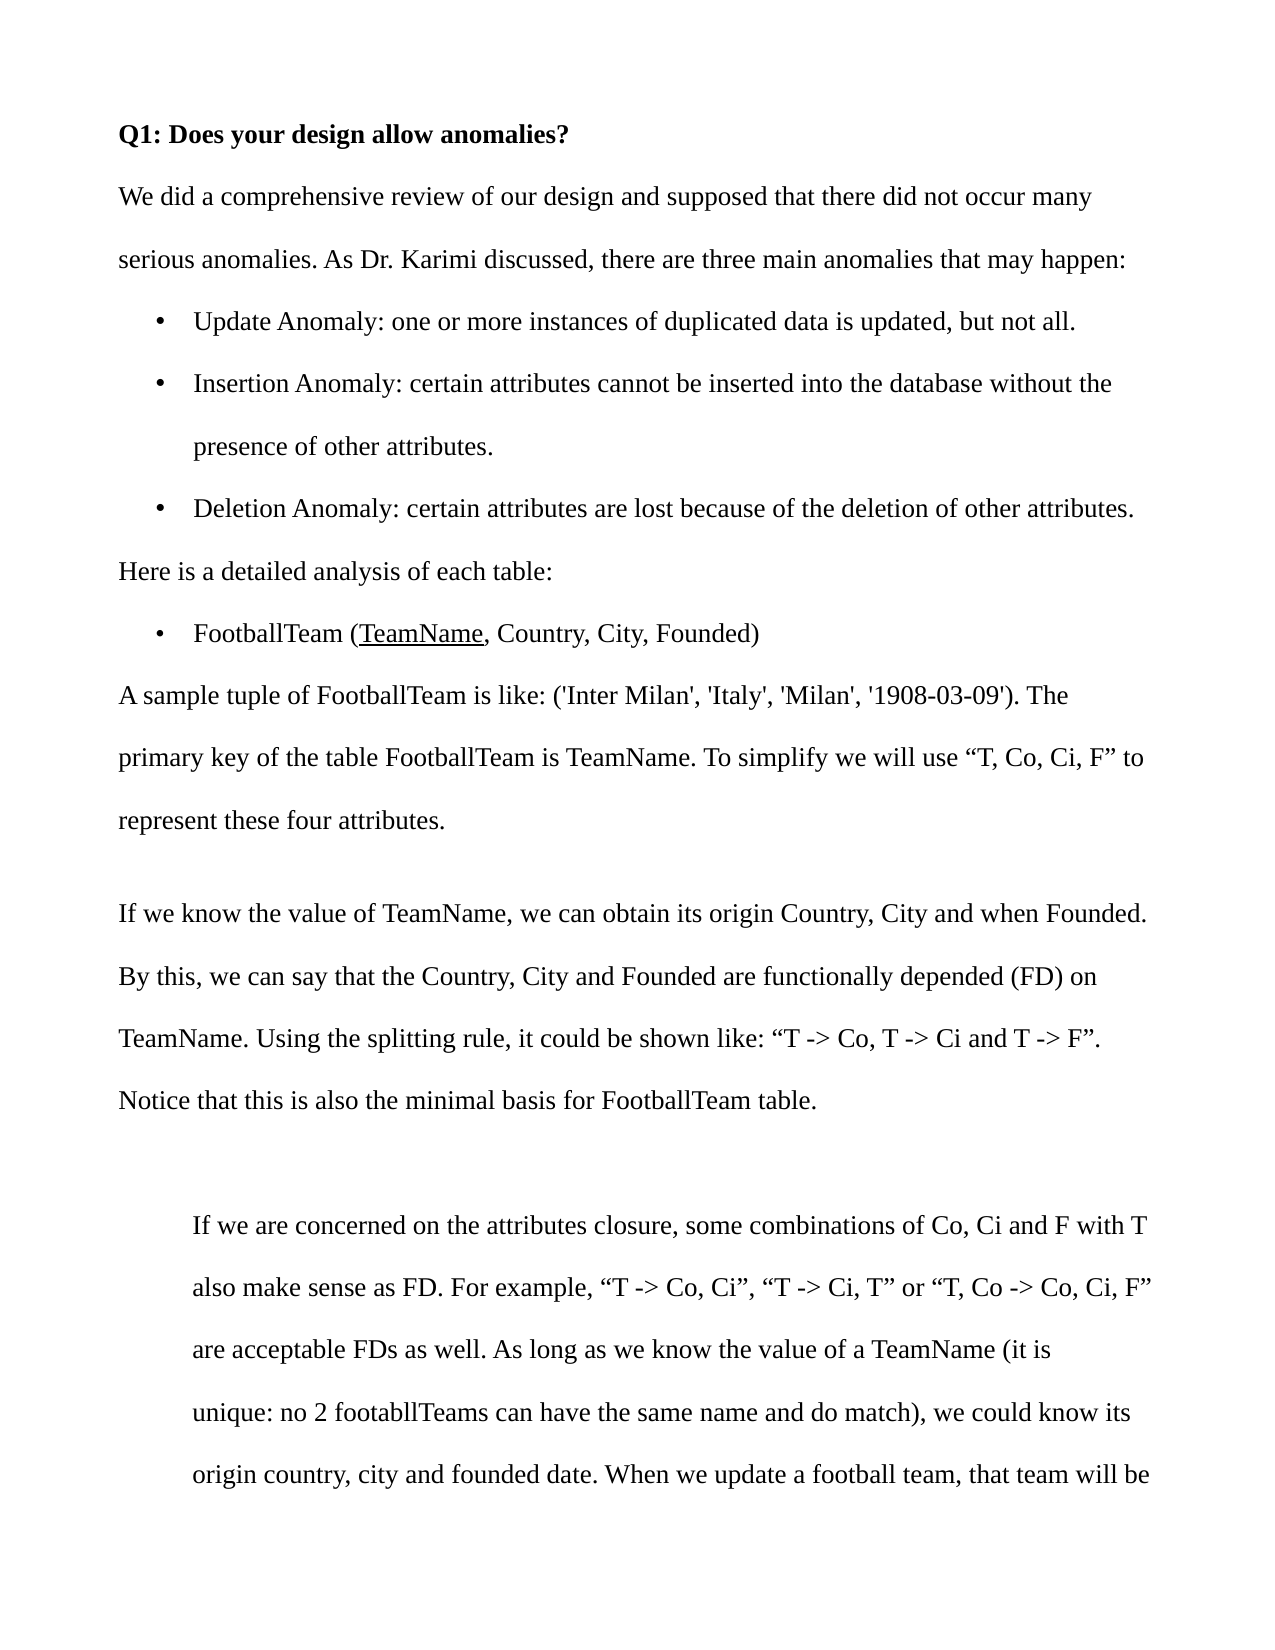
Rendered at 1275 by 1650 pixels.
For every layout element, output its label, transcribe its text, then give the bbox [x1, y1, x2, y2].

text also make sense as FD. For example, “T -> Co, Ci”, “T -> Ci, T” or “T, Co -> Co, Ci, F” are acceptable FDs as well. As long as we know the value of a TeamName (it is unique: no 2 footabllTeams can have the same name and do match), we could know its origin country, city and founded date. When we update a football team, that team will be [118, 1271, 1157, 1489]
text A sample tuple of FootballTeam is like: ('Inter Milan', 'Italy', 'Milan', '1908-03-09'). The primary key of the table FootballTeam is TeamName. To simplify we will use “T, Co, Ci, F” to represent these four attributes. [118, 679, 1157, 835]
text Here is a detailed analysis of each table: [118, 555, 1157, 586]
list Deletion Anomaly: certain attributes are lost because of the deletion of other attributes. [156, 492, 1157, 523]
text Q1: Does your design allow anomalies? [118, 118, 1157, 149]
text If we know the value of TeamName, we can obtain its origin Country, City and when Founded. By this, we can say that the Country, City and Founded are functionally depended (FD) on TeamName. Using the splitting rule, it could be shown like: “T -> Co, T -> Ci and T -> F”. Notice that this is also the minimal basis for FootballTeam table. [118, 897, 1157, 1115]
list Update Anomaly: one or more instances of duplicated data is updated, but not all. [156, 305, 1157, 336]
text We did a comprehensive review of our design and supposed that there did not occur many serious anomalies. As Dr. Karimi discussed, there are three main anomalies that may happen: [118, 180, 1157, 274]
list FootballTeam (TeamName, Country, City, Founded) [156, 617, 1157, 648]
list Insertion Anomaly: certain attributes cannot be inserted into the database without the presence of other attributes. [156, 367, 1157, 461]
text If we are concerned on the attributes closure, some combinations of Co, Ci and F with T [118, 1209, 1157, 1240]
